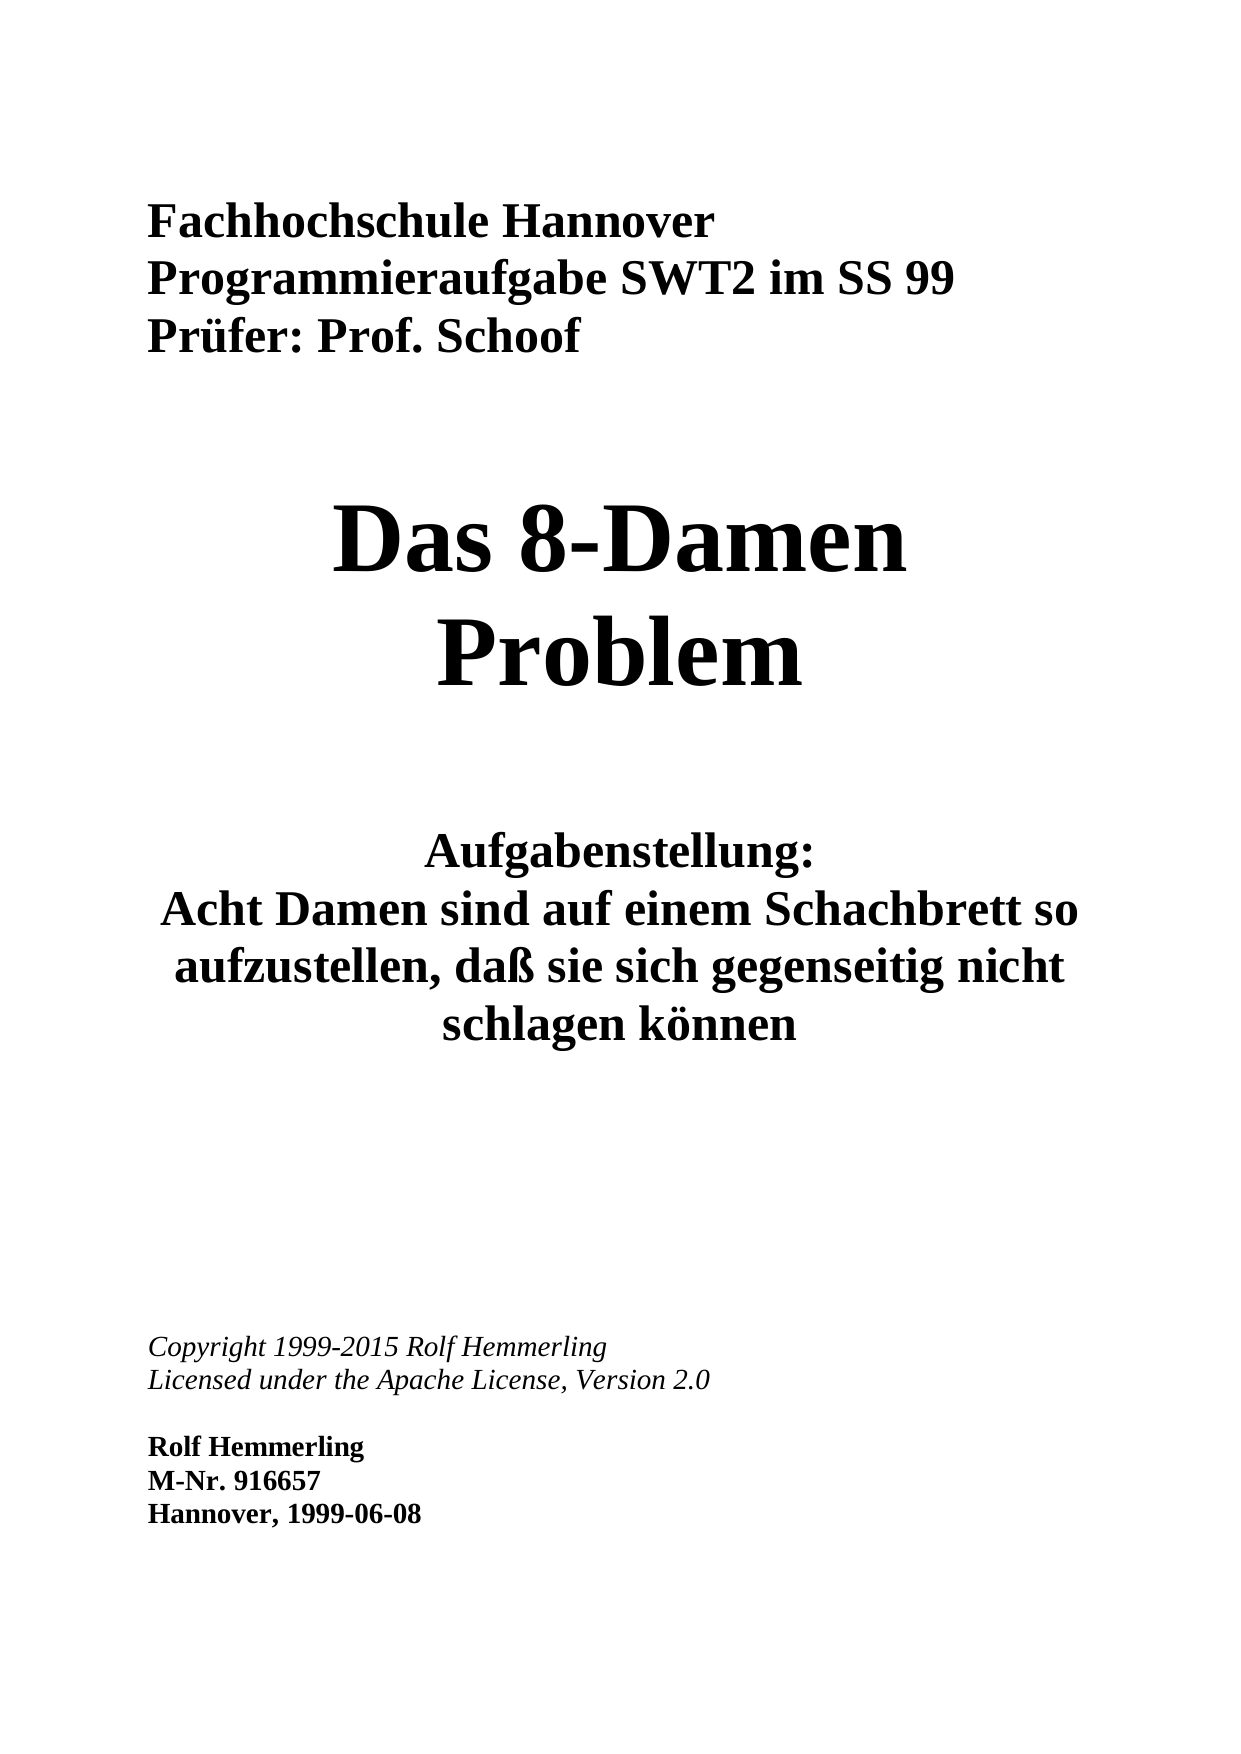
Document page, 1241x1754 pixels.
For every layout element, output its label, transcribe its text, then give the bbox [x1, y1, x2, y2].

text Copyright 1999-2015 Rolf Hemmerling [148, 1329, 1093, 1363]
text Programmieraufgabe SWT2 im SS 99 [148, 248, 1093, 306]
text Rolf Hemmerling [148, 1430, 1093, 1463]
text M-Nr. 916657 [148, 1463, 1093, 1497]
text Fachhochschule Hannover [148, 191, 1093, 248]
text Prüfer: Prof. Schoof [148, 306, 1093, 363]
text Das 8-Damen Problem [148, 478, 1093, 707]
text Licensed under the Apache License, Version 2.0 [148, 1363, 1093, 1396]
text Acht Damen sind auf einem Schachbrett so aufzustellen, daß sie sich gegenseitig nicht schlagen können [148, 879, 1093, 1051]
text Hannover, 1999-06-08 [148, 1497, 1093, 1530]
text Aufgabenstellung: [148, 821, 1093, 879]
